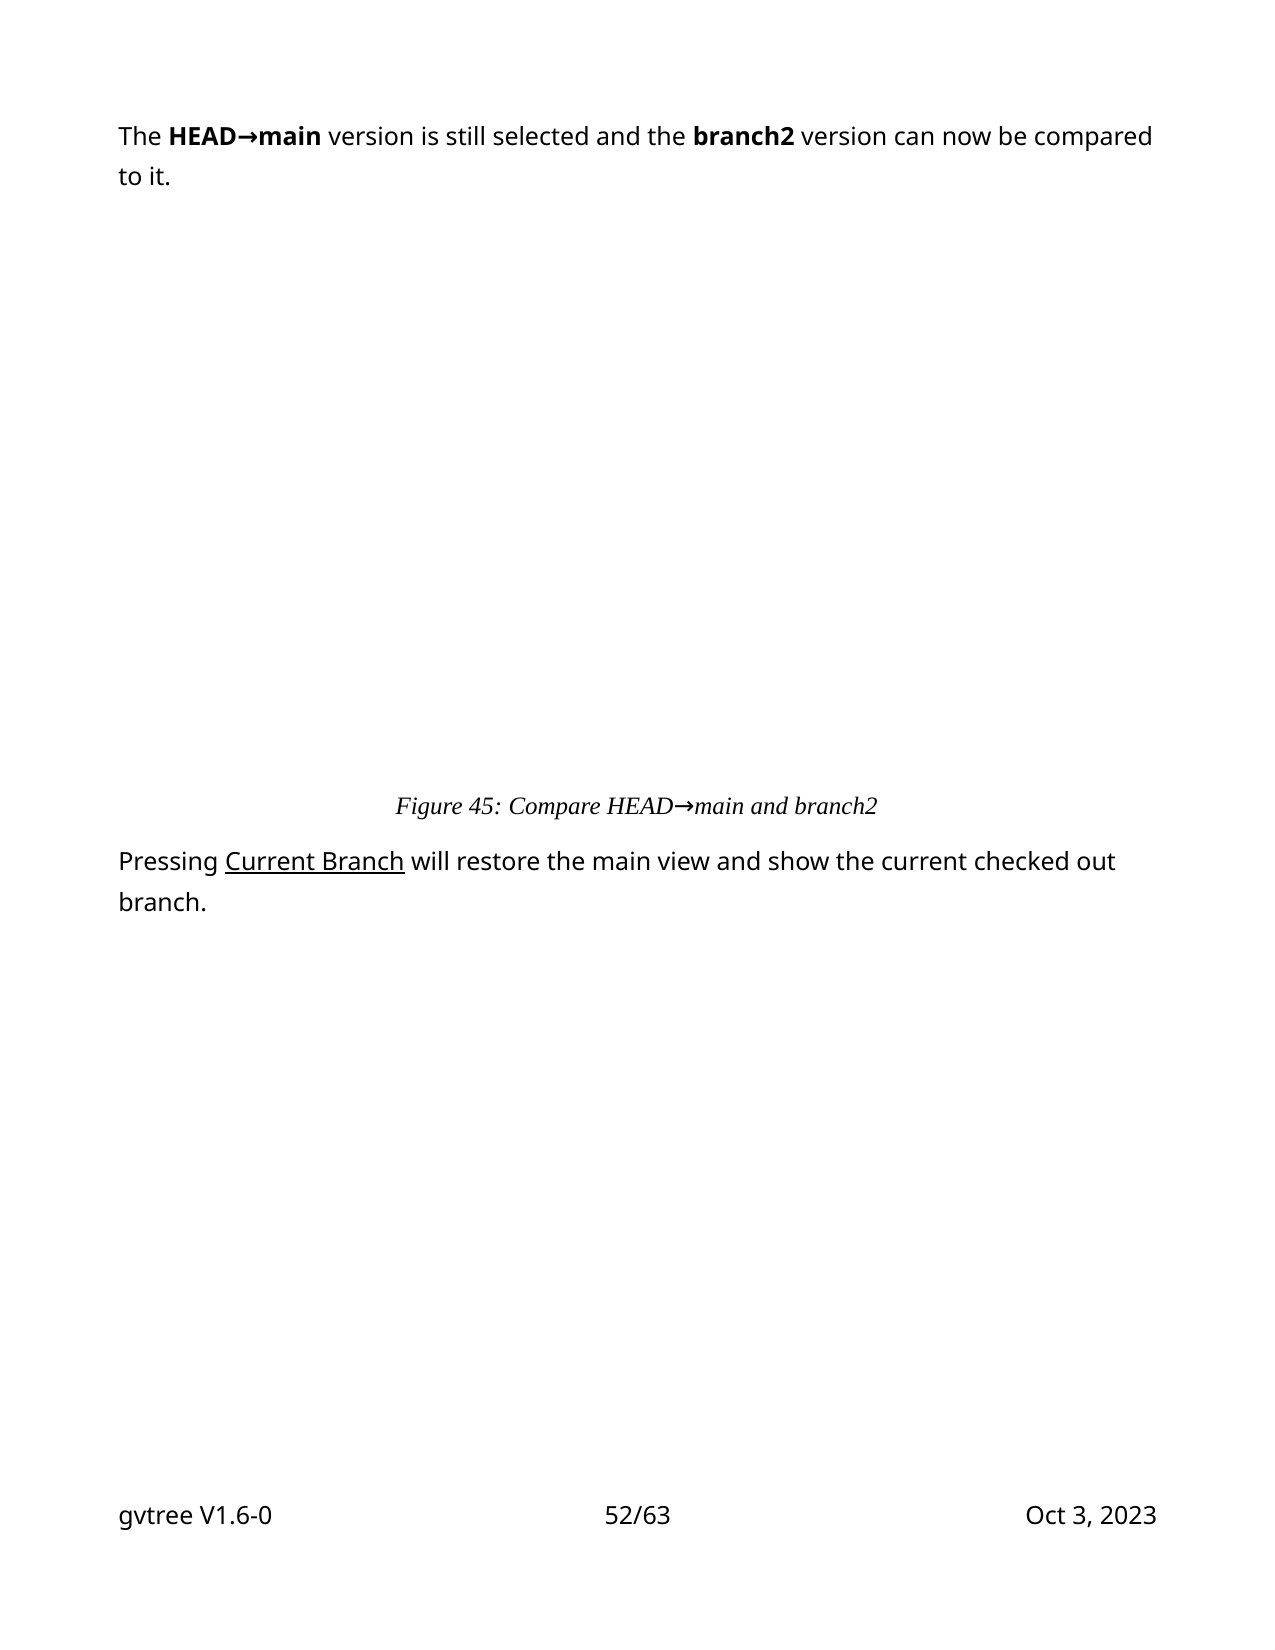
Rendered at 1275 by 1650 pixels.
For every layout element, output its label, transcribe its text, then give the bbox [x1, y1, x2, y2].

text Figure 45: Compare HEAD→main and branch2 [295, 227, 980, 822]
text The HEAD→main version is still selected and the branch2 version can now be compared to it. [118, 118, 1157, 193]
text Pressing Current Branch will restore the main view and show the current checked out branch. [118, 843, 1157, 918]
